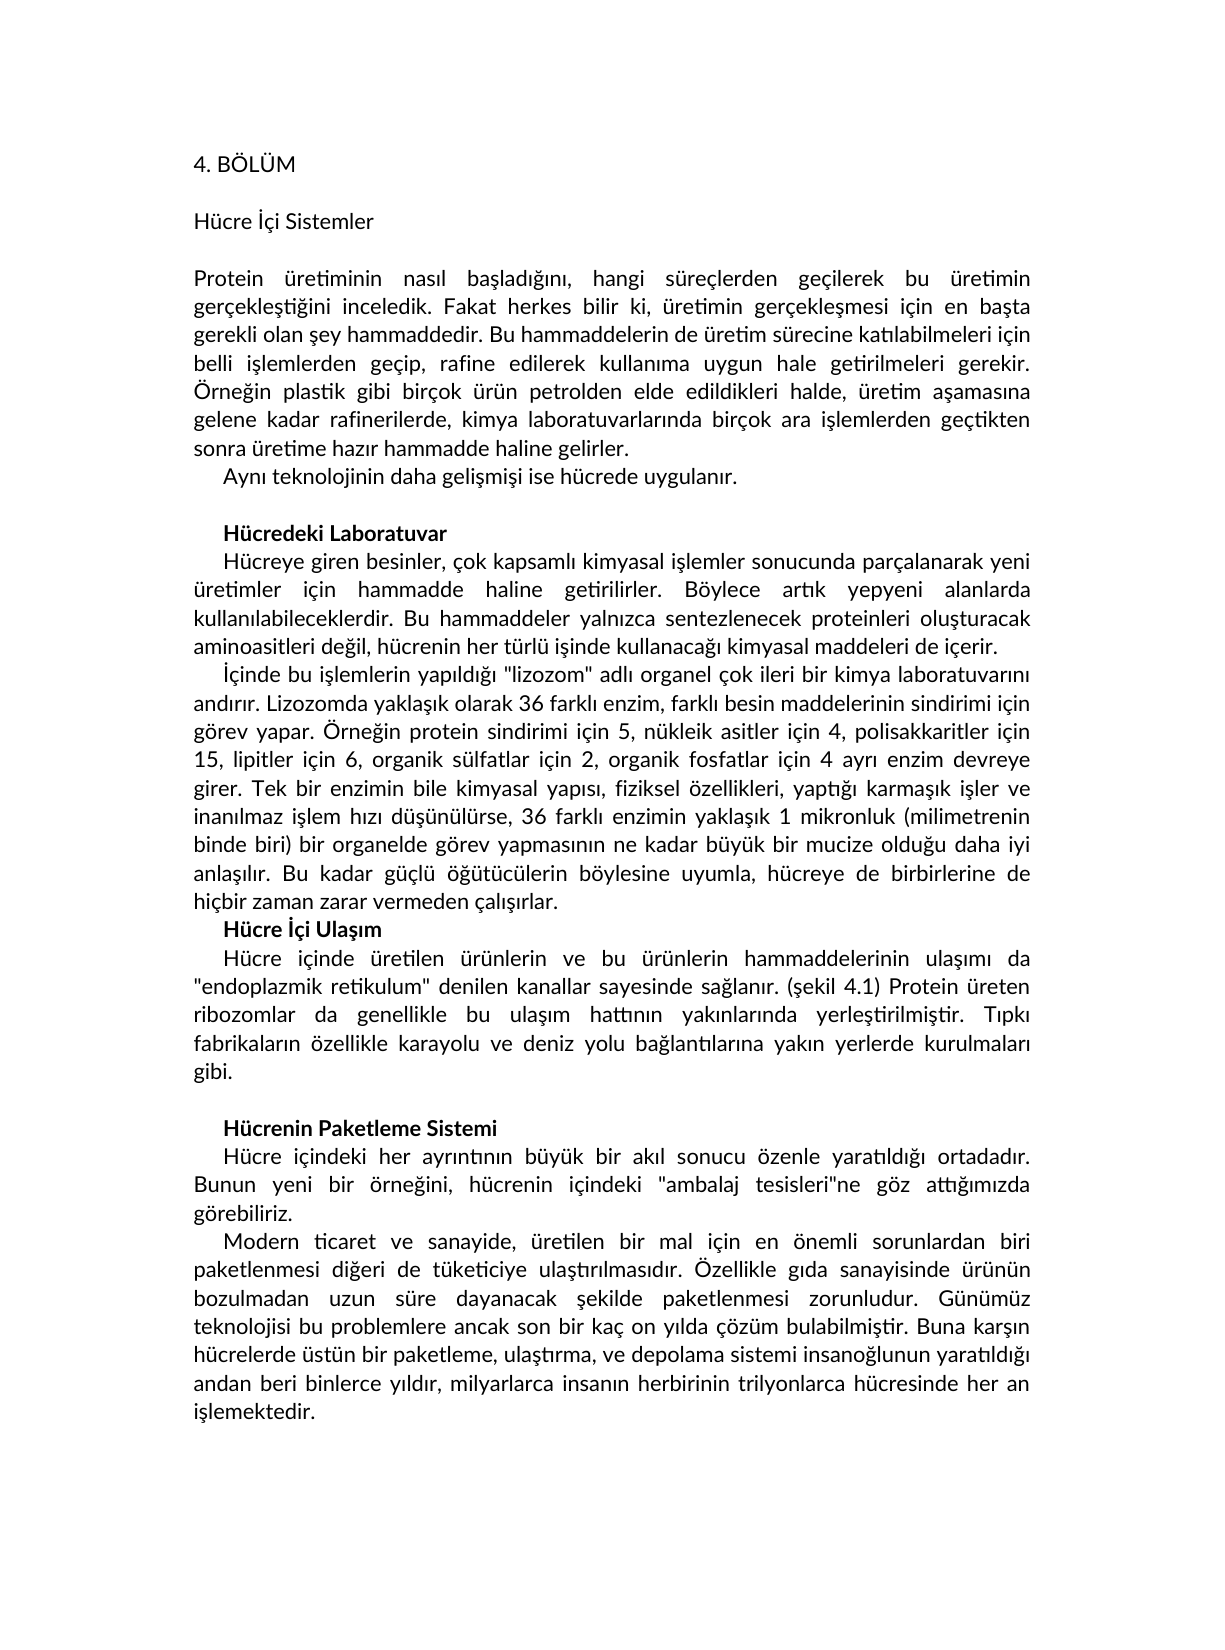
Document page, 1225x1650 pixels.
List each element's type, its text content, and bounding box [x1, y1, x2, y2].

text İçinde bu işlemlerin yapıldığı "lizozom" adlı organel çok ileri bir kimya laboratuvarını andırır. Lizozomda yaklaşık olarak 36 farklı enzim, farklı besin maddelerinin sindirimi için görev yapar. Örneğin protein sindirimi için 5, nükleik asitler için 4, polisakkaritler için 15, lipitler için 6, organik sülfatlar için 2, organik fosfatlar için 4 ayrı enzim devreye girer. Tek bir enzimin bile kimyasal yapısı, fiziksel özellikleri, yaptığı karmaşık işler ve inanılmaz işlem hızı düşünülürse, 36 farklı enzimin yaklaşık 1 mikronluk (milimetrenin binde biri) bir organelde görev yapmasının ne kadar büyük bir mucize olduğu daha iyi anlaşılır. Bu kadar güçlü öğütücülerin böylesine uyumla, hücreye de birbirlerine de hiçbir zaman zarar vermeden çalışırlar. [193, 660, 1032, 915]
text 4. BÖLÜM [193, 150, 1032, 178]
text Hücre içindeki her ayrıntının büyük bir akıl sonucu özenle yaratıldığı ortadadır. Bunun yeni bir örneğini, hücrenin içindeki "ambalaj tesisleri"ne göz attığımızda görebiliriz. [193, 1142, 1032, 1227]
text Hücre içinde üretilen ürünlerin ve bu ürünlerin hammaddelerinin ulaşımı da "endoplazmik retikulum" denilen kanallar sayesinde sağlanır. (şekil 4.1) Protein üreten ribozomlar da genellikle bu ulaşım hattının yakınlarında yerleştirilmiştir. Tıpkı fabrikaların özellikle karayolu ve deniz yolu bağlantılarına yakın yerlerde kurulmaları gibi. [193, 943, 1032, 1085]
text Hücrenin Paketleme Sistemi [193, 1113, 1032, 1142]
text Hücredeki Laboratuvar [193, 518, 1032, 547]
text Aynı teknolojinin daha gelişmişi ise hücrede uygulanır. [193, 462, 1032, 490]
text Hücreye giren besinler, çok kapsamlı kimyasal işlemler sonucunda parçalanarak yeni üretimler için hammadde haline getirilirler. Böylece artık yepyeni alanlarda kullanılabileceklerdir. Bu hammaddeler yalnızca sentezlenecek proteinleri oluşturacak aminoasitleri değil, hücrenin her türlü işinde kullanacağı kimyasal maddeleri de içerir. [193, 547, 1032, 660]
text Hücre İçi Ulaşım [193, 915, 1032, 943]
text Protein üretiminin nasıl başladığını, hangi süreçlerden geçilerek bu üretimin gerçekleştiğini inceledik. Fakat herkes bilir ki, üretimin gerçekleşmesi için en başta gerekli olan şey hammaddedir. Bu hammaddelerin de üretim sürecine katılabilmeleri için belli işlemlerden geçip, rafine edilerek kullanıma uygun hale getirilmeleri gerekir. Örneğin plastik gibi birçok ürün petrolden elde edildikleri halde, üretim aşamasına gelene kadar rafinerilerde, kimya laboratuvarlarında birçok ara işlemlerden geçtikten sonra üretime hazır hammadde haline gelirler. [193, 263, 1032, 462]
text Hücre İçi Sistemler [193, 207, 1032, 235]
text Modern ticaret ve sanayide, üretilen bir mal için en önemli sorunlardan biri paketlenmesi diğeri de tüketiciye ulaştırılmasıdır. Özellikle gıda sanayisinde ürünün bozulmadan uzun süre dayanacak şekilde paketlenmesi zorunludur. Günümüz teknolojisi bu problemlere ancak son bir kaç on yılda çözüm bulabilmiştir. Buna karşın hücrelerde üstün bir paketleme, ulaştırma, ve depolama sistemi insanoğlunun yaratıldığı andan beri binlerce yıldır, milyarlarca insanın herbirinin trilyonlarca hücresinde her an işlemektedir. [193, 1227, 1032, 1425]
